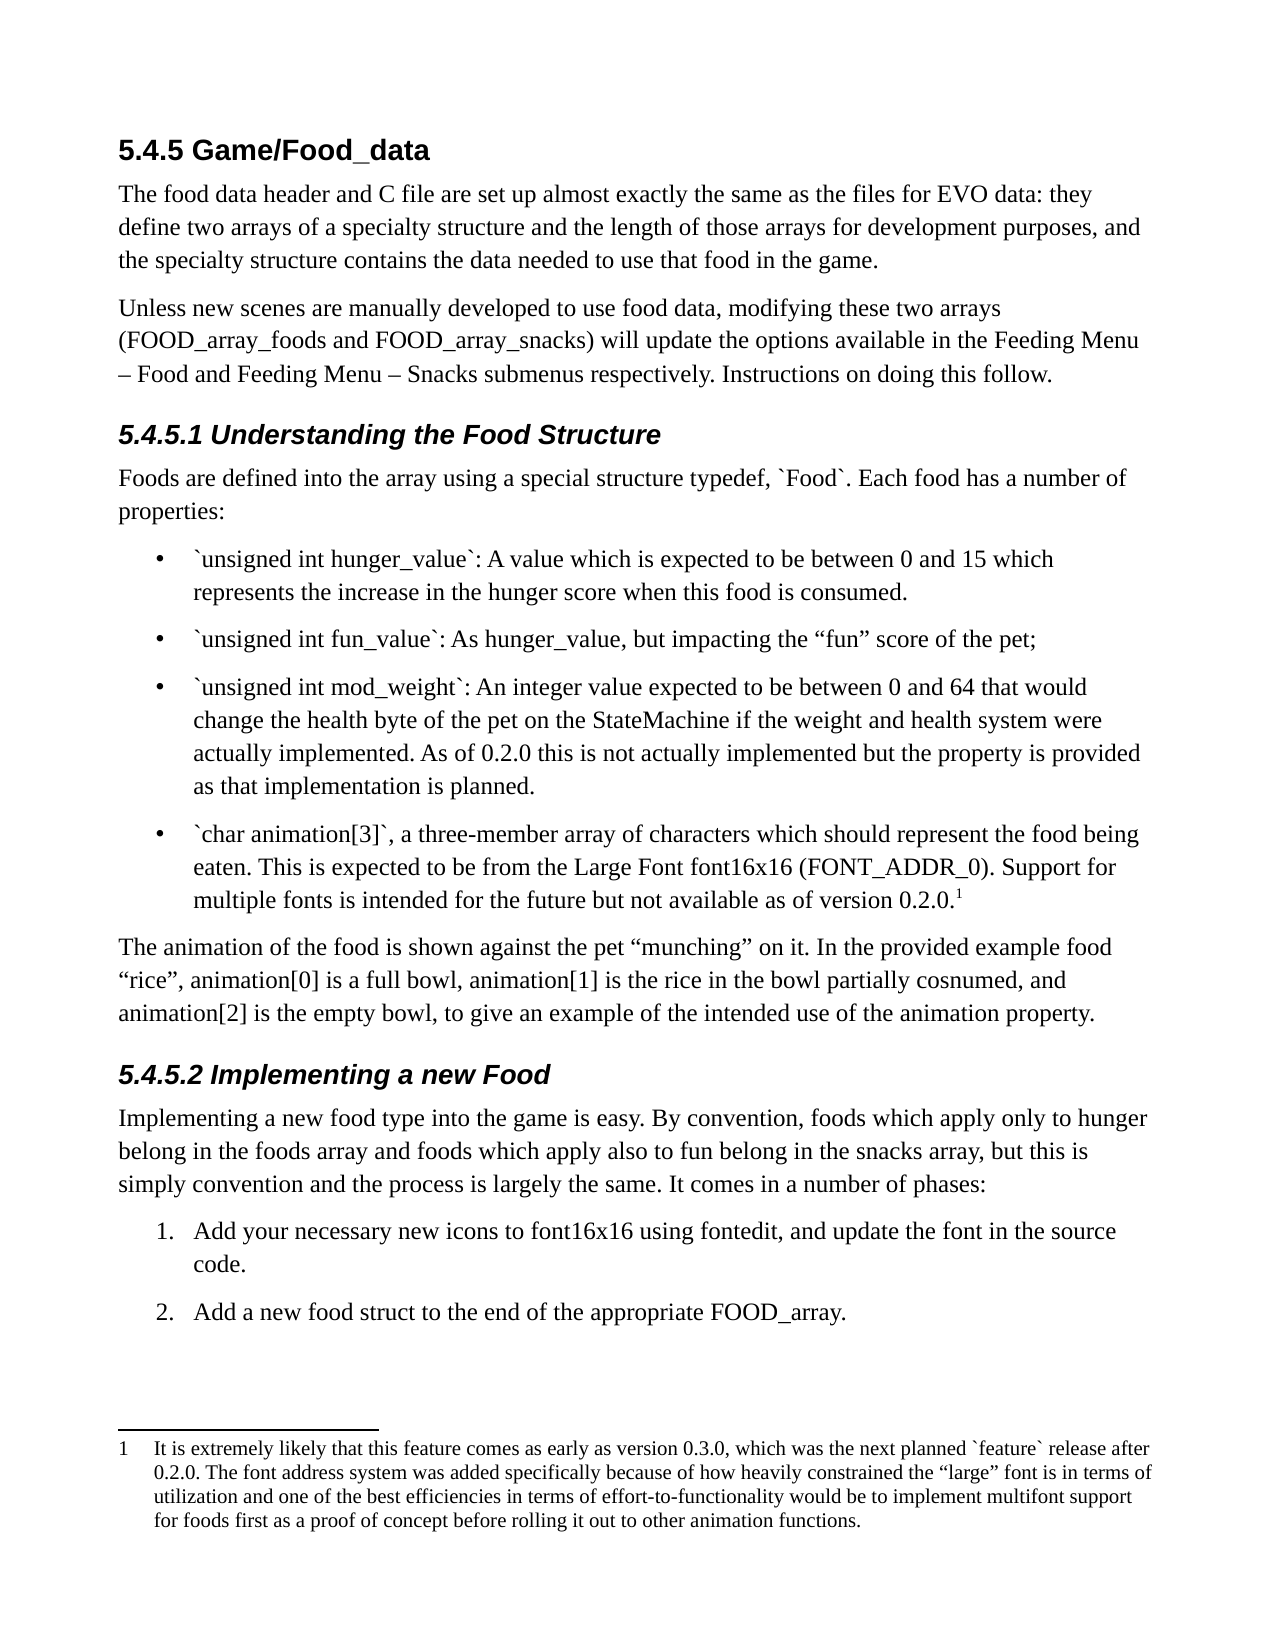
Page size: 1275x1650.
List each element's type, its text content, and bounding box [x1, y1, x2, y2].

list Add your necessary new icons to font16x16 using fontedit, and update the font in the source code. [156, 1216, 1157, 1278]
list `unsigned int hunger_value`: A value which is expected to be between 0 and 15 which represents the increase in the hunger score when this food is consumed. [156, 544, 1157, 606]
text The animation of the food is shown against the pet “munching” on it. In the provided example food “rice”, animation[0] is a full bowl, animation[1] is the rice in the bowl partially cosnumed, and animation[2] is the empty bowl, to give an example of the intended use of the animation property. [118, 932, 1157, 1027]
text Foods are defined into the array using a special structure typedef, `Food`. Each food has a number of properties: [118, 463, 1157, 525]
text Implementing a new food type into the game is easy. By convention, foods which apply only to hunger belong in the foods array and foods which apply also to fun belong in the snacks array, but this is simply convention and the process is largely the same. It comes in a number of phases: [118, 1103, 1157, 1198]
list `unsigned int mod_weight`: An integer value expected to be between 0 and 64 that would change the health byte of the pet on the StateMachine if the weight and health system were actually implemented. As of 0.2.0 this is not actually implemented but the property is provided as that implementation is planned. [156, 672, 1157, 800]
subtitle 5.4.5 Game/Food_data [118, 133, 1157, 166]
text Unless new scenes are manually developed to use food data, modifying these two arrays (FOOD_array_foods and FOOD_array_snacks) will update the options available in the Feeding Menu – Food and Feeding Menu – Snacks submenus respectively. Instructions on doing this follow. [118, 293, 1157, 387]
list It is extremely likely that this feature comes as early as version 0.3.0, which was the next planned `feature` release after 0.2.0. The font address system was added specifically because of how heavily constrained the “large” font is in terms of utilization and one of the best efficiencies in terms of effort-to-functionality would be to implement multifont support for foods first as a proof of concept before rolling it out to other animation functions. [118, 1436, 1157, 1532]
subtitle 5.4.5.2 Implementing a new Food [118, 1058, 1157, 1090]
list Add a new food struct to the end of the appropriate FOOD_array. [156, 1297, 1157, 1326]
list `unsigned int fun_value`: As hunger_value, but impacting the “fun” score of the pet; [156, 624, 1157, 653]
list `char animation[3]`, a three-member array of characters which should represent the food being eaten. This is expected to be from the Large Font font16x16 (FONT_ADDR_0). Support for multiple fonts is intended for the future but not available as of version 0.2.0. [156, 819, 1157, 913]
subtitle 5.4.5.1 Understanding the Food Structure [118, 419, 1157, 451]
text The food data header and C file are set up almost exactly the same as the files for EVO data: they define two arrays of a specialty structure and the length of those arrays for development purposes, and the specialty structure contains the data needed to use that food in the game. [118, 179, 1157, 274]
